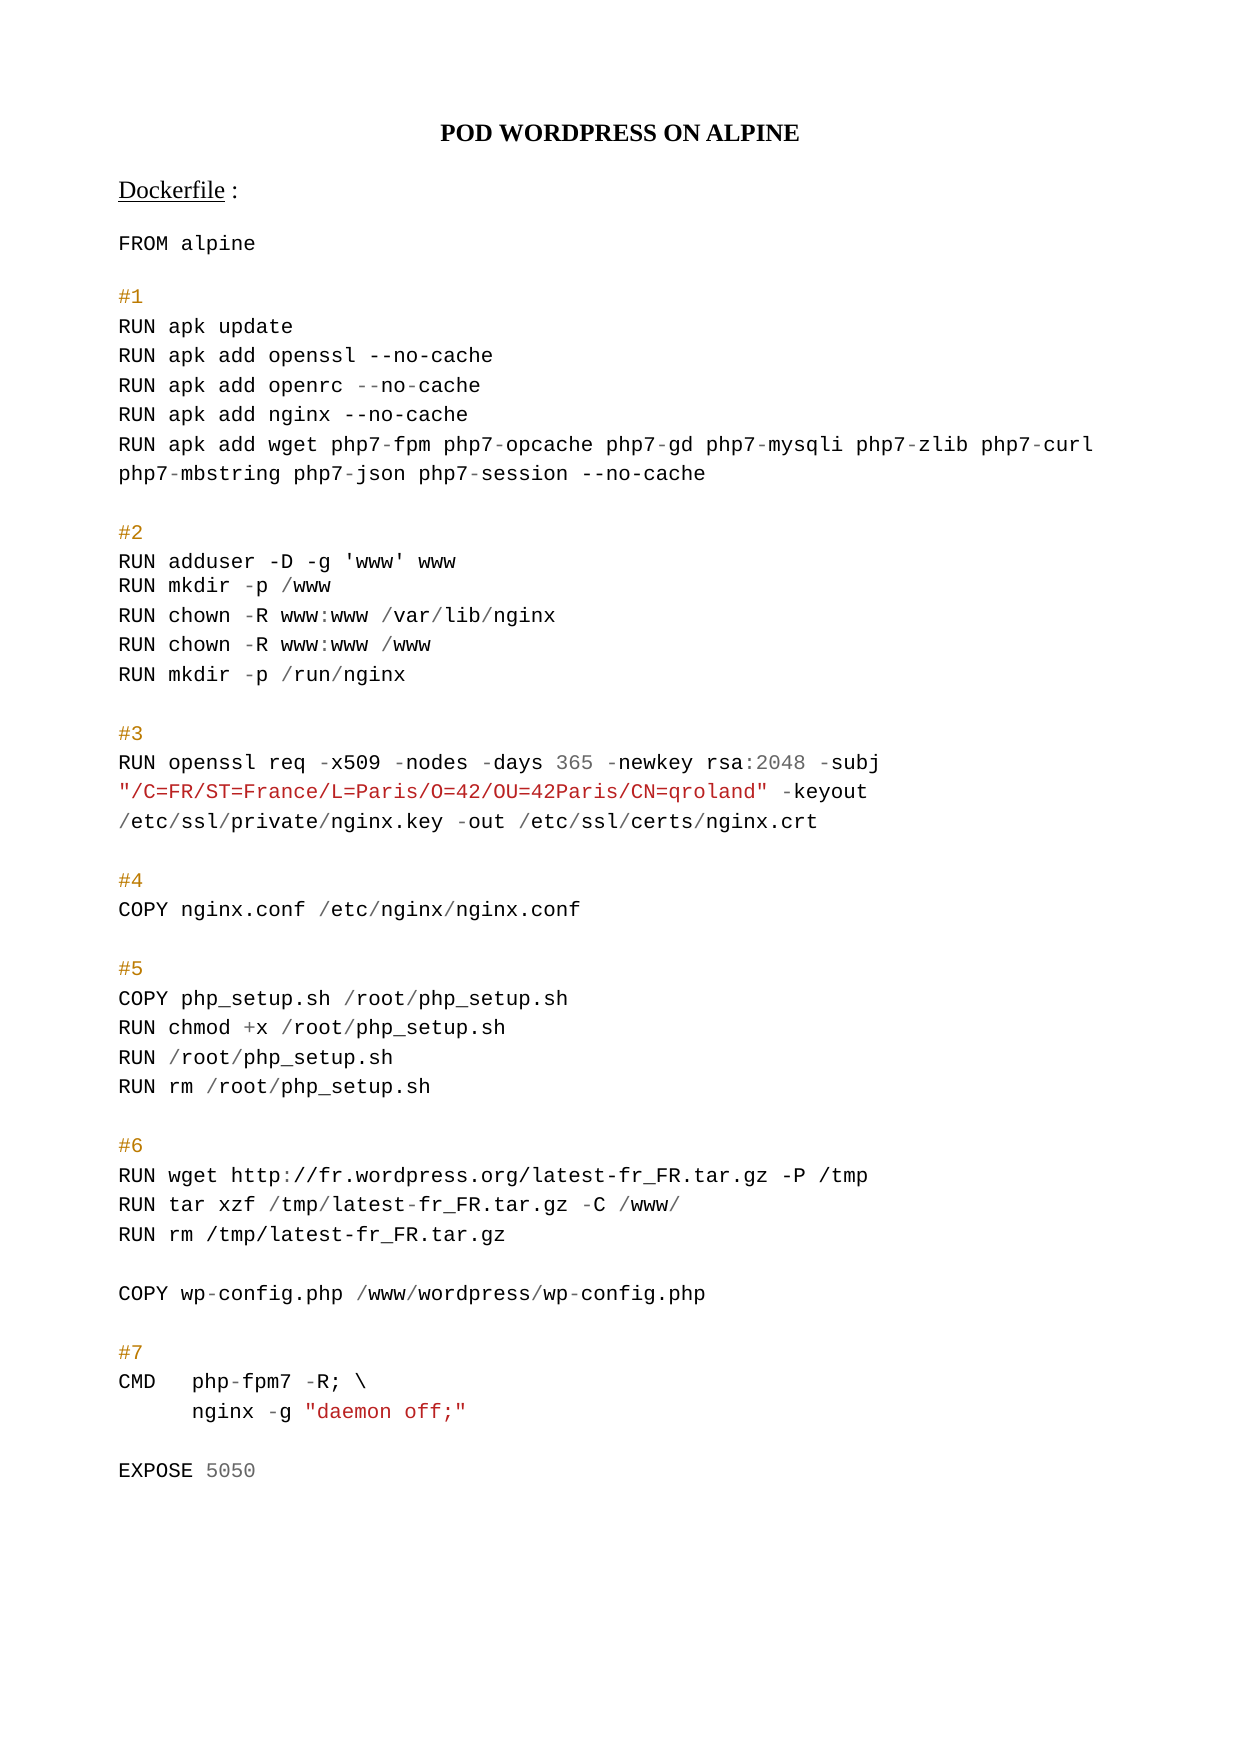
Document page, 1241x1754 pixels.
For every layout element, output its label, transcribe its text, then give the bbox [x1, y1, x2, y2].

text RUN chmod +x /root/php_setup.sh [118, 1017, 1122, 1041]
text RUN mkdir -p /www [118, 575, 1122, 599]
text EXPOSE 5050 [118, 1459, 1122, 1483]
text #3 [118, 723, 1122, 746]
text FROM alpine [118, 233, 1122, 257]
text RUN apk add openssl --no-cache [118, 345, 1122, 369]
text Dockerfile : [118, 176, 1122, 204]
text nginx -g "daemon off;" [118, 1401, 1122, 1424]
text RUN /root/php_setup.sh [118, 1047, 1122, 1071]
text RUN mkdir -p /run/nginx [118, 664, 1122, 687]
text RUN wget http://fr.wordpress.org/latest-fr_FR.tar.gz -P /tmp [118, 1165, 1122, 1188]
text RUN chown -R www:www /var/lib/nginx [118, 605, 1122, 628]
text RUN adduser -D -g 'www' www [118, 552, 1122, 575]
text #4 [118, 870, 1122, 894]
text RUN apk update [118, 316, 1122, 339]
text COPY wp-config.php /www/wordpress/wp-config.php [118, 1283, 1122, 1306]
text #5 [118, 958, 1122, 982]
text #2 [118, 522, 1122, 546]
text RUN apk add openrc --no-cache [118, 375, 1122, 398]
text RUN tar xzf /tmp/latest-fr_FR.tar.gz -C /www/ [118, 1194, 1122, 1218]
text RUN rm /root/php_setup.sh [118, 1076, 1122, 1100]
text CMD php-fpm7 -R; \ [118, 1371, 1122, 1395]
text #1 [118, 286, 1122, 310]
text COPY php_setup.sh /root/php_setup.sh [118, 988, 1122, 1012]
text POD WORDPRESS ON ALPINE [118, 118, 1122, 147]
text RUN apk add wget php7-fpm php7-opcache php7-gd php7-mysqli php7-zlib php7-curl php7-mbstring php7-json php7-session --no-cache [118, 434, 1122, 487]
text RUN rm /tmp/latest-fr_FR.tar.gz [118, 1224, 1122, 1247]
text COPY nginx.conf /etc/nginx/nginx.conf [118, 899, 1122, 923]
text RUN chown -R www:www /www [118, 634, 1122, 658]
text RUN apk add nginx --no-cache [118, 404, 1122, 428]
text RUN openssl req -x509 -nodes -days 365 -newkey rsa:2048 -subj "/C=FR/ST=France/L=Paris/O=42/OU=42Paris/CN=qroland" -keyout /etc/ssl/private/nginx.key -out /etc/ssl/certs/nginx.crt [118, 752, 1122, 835]
text #6 [118, 1135, 1122, 1159]
text #7 [118, 1342, 1122, 1365]
